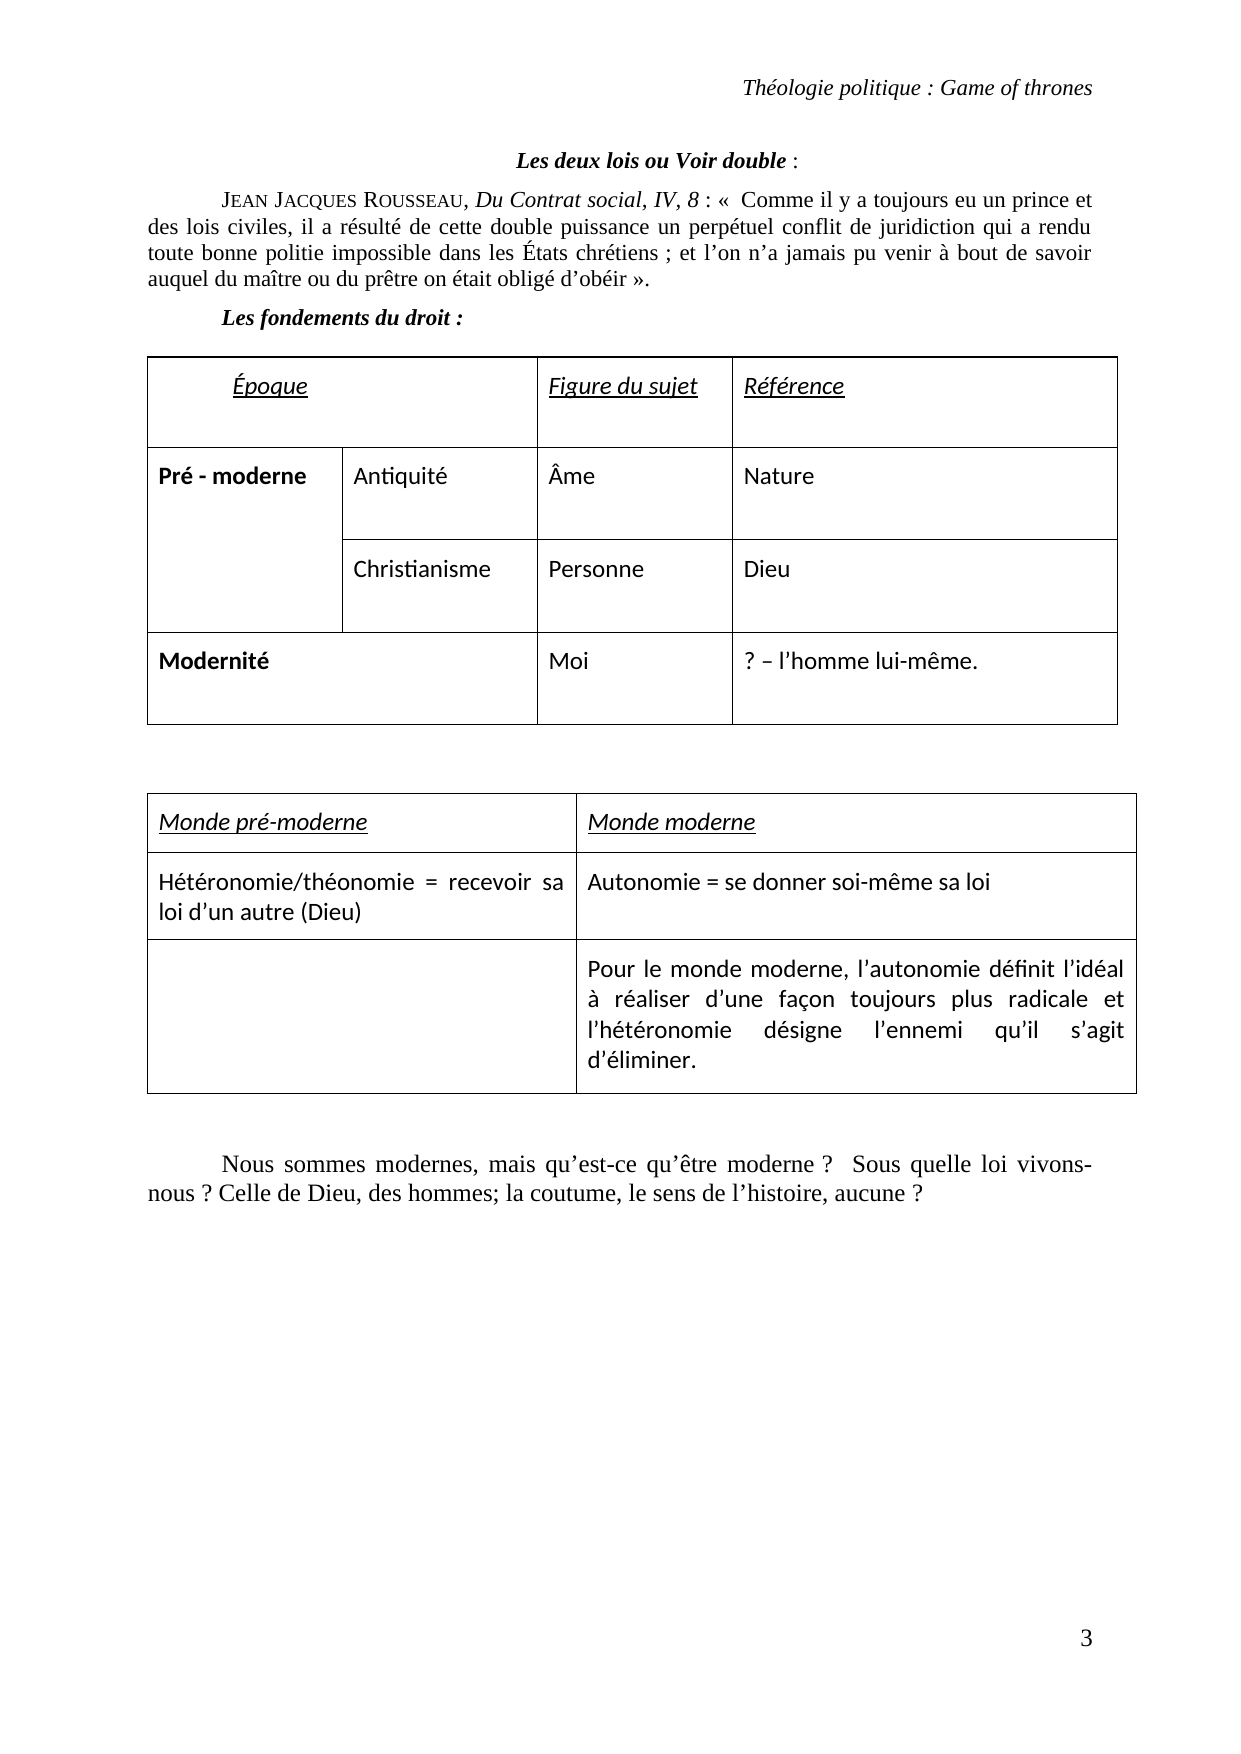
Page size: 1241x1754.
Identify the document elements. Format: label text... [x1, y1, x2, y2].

table_cell Autonomie = se donner soi-même sa loi [577, 853, 1136, 939]
table_cell Modernité [148, 633, 537, 724]
text Les fondements du droit : [148, 304, 1093, 331]
table_cell Nature [733, 448, 1117, 539]
table_cell Personne [538, 540, 732, 632]
table_header Référence [733, 358, 1117, 447]
table_cell Dieu [733, 540, 1117, 632]
table_cell Hétéronomie/théonomie = recevoir sa loi d’un autre (Dieu) [148, 853, 576, 939]
text Nous sommes modernes, mais qu’est-ce qu’être moderne ? Sous quelle loi vivons-nous ? Celle de Dieu, des hommes; la coutume, le sens de l’histoire, aucune ? [148, 1149, 1093, 1206]
table_cell Pour le monde moderne, l’autonomie définit l’idéal à réaliser d’une façon toujours plus radicale et l’hétéronomie désigne l’ennemi qu’il s’agit d’éliminer. [577, 940, 1136, 1093]
text Les deux lois ou Voir double : [148, 148, 1093, 174]
table_cell Pré - moderne [148, 448, 342, 632]
table_header Monde moderne [577, 794, 1136, 852]
table_cell ? – l’homme lui-même. [733, 633, 1117, 724]
table_cell [148, 940, 576, 1093]
table_header Époque [148, 358, 537, 447]
text Jean Jacques Rousseau, Du Contrat social, IV, 8 : « Comme il y a toujours eu un prince et des lois civiles, il a résulté de cette double puissance un perpétuel conflit de juridiction qui a rendu toute bonne politie impossible dans les États chrétiens ; et l’on n’a jamais pu venir à bout de savoir auquel du maître ou du prêtre on était obligé d’obéir ». [148, 186, 1093, 292]
table_cell Âme [538, 448, 732, 539]
table_header Figure du sujet [538, 358, 732, 447]
table_cell Moi [538, 633, 732, 724]
table_header Monde pré-moderne [148, 794, 576, 852]
table_cell Antiquité [343, 448, 537, 539]
table_cell Christianisme [343, 540, 537, 632]
